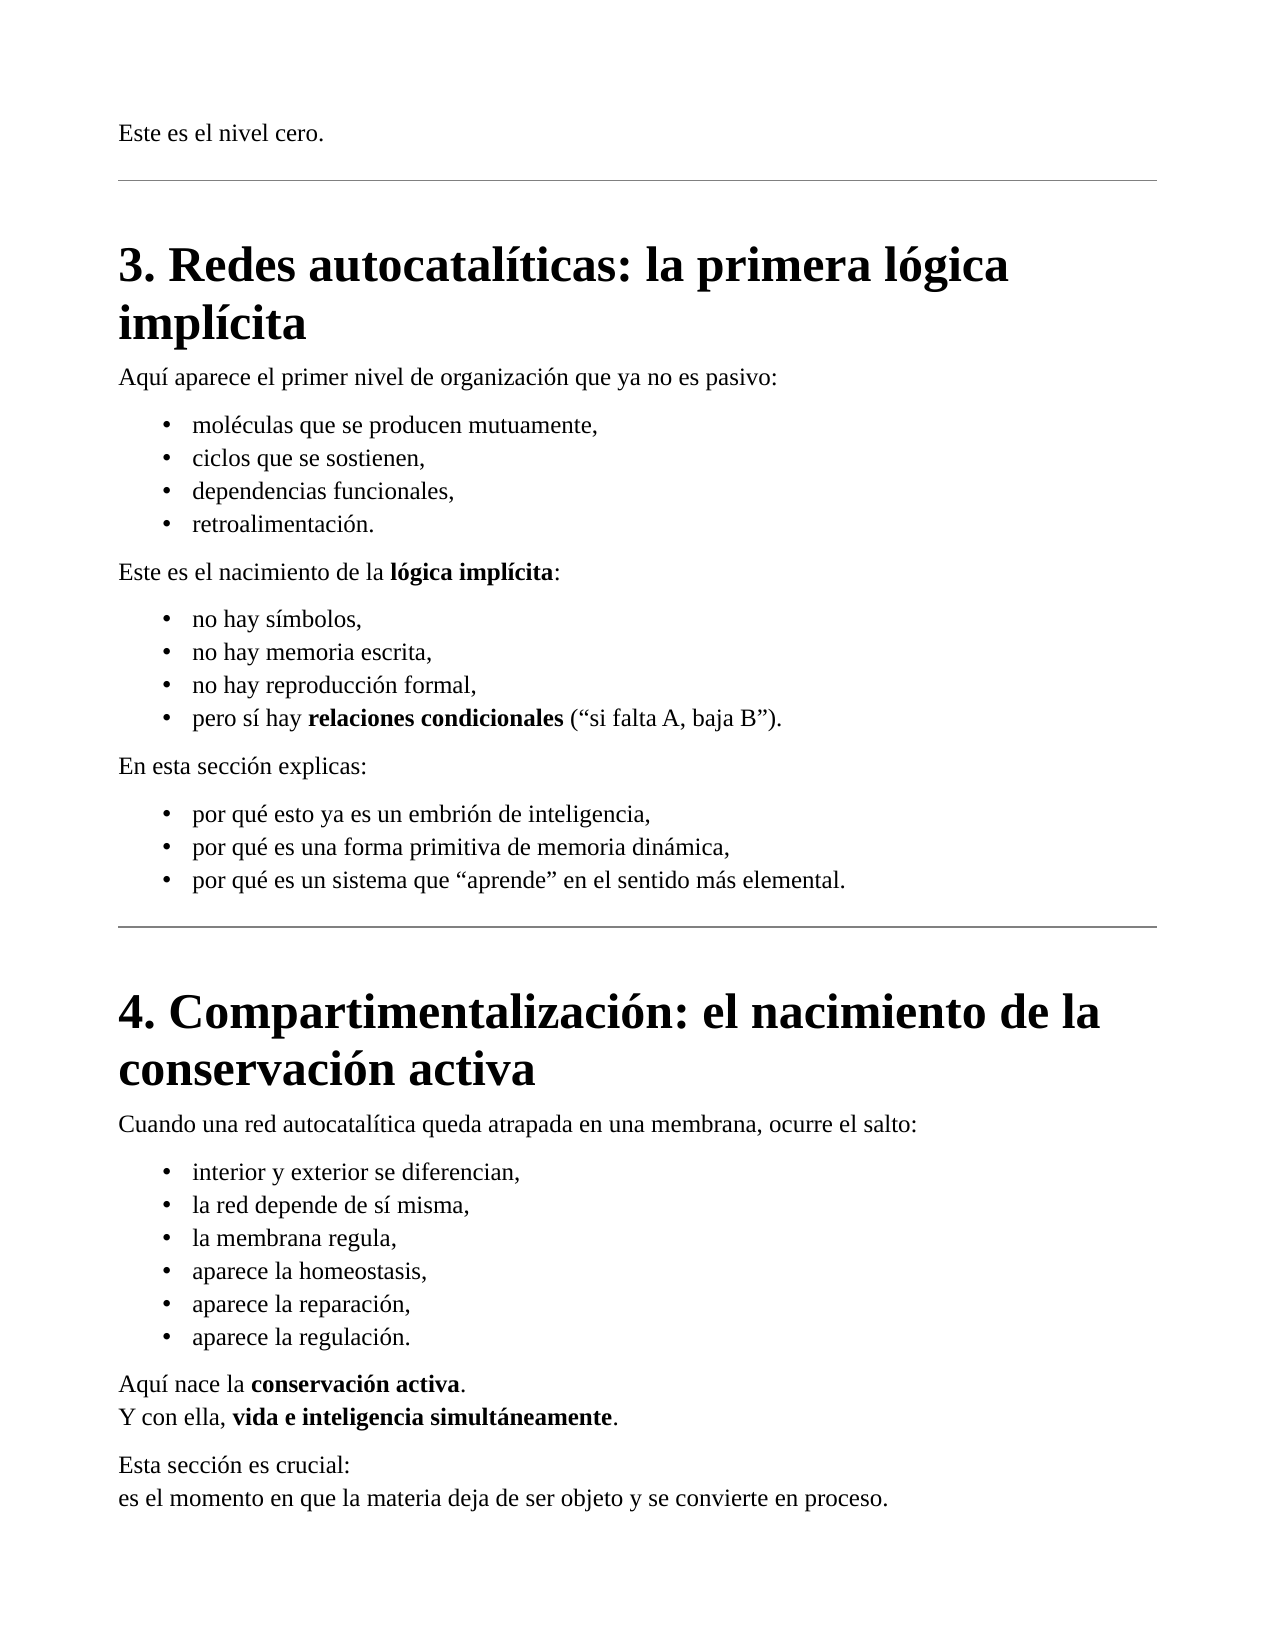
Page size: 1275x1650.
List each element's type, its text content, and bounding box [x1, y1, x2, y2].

list ciclos que se sostienen, [162, 443, 1157, 472]
list interior y exterior se diferencian, [162, 1157, 1157, 1185]
subtitle 4. Compartimentalización: el nacimiento de la conservación activa [118, 982, 1157, 1097]
list moléculas que se producen mutuamente, [162, 410, 1157, 439]
list no hay memoria escrita, [162, 637, 1157, 666]
text Aquí nace la conservación activa. Y con ella, vida e inteligencia simultáneamente. [118, 1369, 1157, 1431]
list no hay reproducción formal, [162, 670, 1157, 699]
list pero sí hay relaciones condicionales (“si falta A, baja B”). [162, 703, 1157, 732]
list aparece la regulación. [162, 1322, 1157, 1351]
list no hay símbolos, [162, 604, 1157, 633]
subtitle 3. Redes autocatalíticas: la primera lógica implícita [118, 235, 1157, 350]
text Esta sección es crucial: es el momento en que la materia deja de ser objeto y se convierte en proceso. [118, 1450, 1157, 1512]
text Este es el nacimiento de la lógica implícita: [118, 557, 1157, 586]
text Este es el nivel cero. [118, 118, 1157, 147]
text En esta sección explicas: [118, 751, 1157, 780]
text Aquí aparece el primer nivel de organización que ya no es pasivo: [118, 362, 1157, 391]
list aparece la reparación, [162, 1289, 1157, 1317]
list por qué es una forma primitiva de memoria dinámica, [162, 832, 1157, 860]
list la red depende de sí misma, [162, 1190, 1157, 1218]
list dependencias funcionales, [162, 476, 1157, 505]
list retroalimentación. [162, 509, 1157, 538]
list por qué esto ya es un embrión de inteligencia, [162, 799, 1157, 827]
list aparece la homeostasis, [162, 1256, 1157, 1284]
list la membrana regula, [162, 1223, 1157, 1251]
list por qué es un sistema que “aprende” en el sentido más elemental. [162, 865, 1157, 893]
text Cuando una red autocatalítica queda atrapada en una membrana, ocurre el salto: [118, 1109, 1157, 1138]
